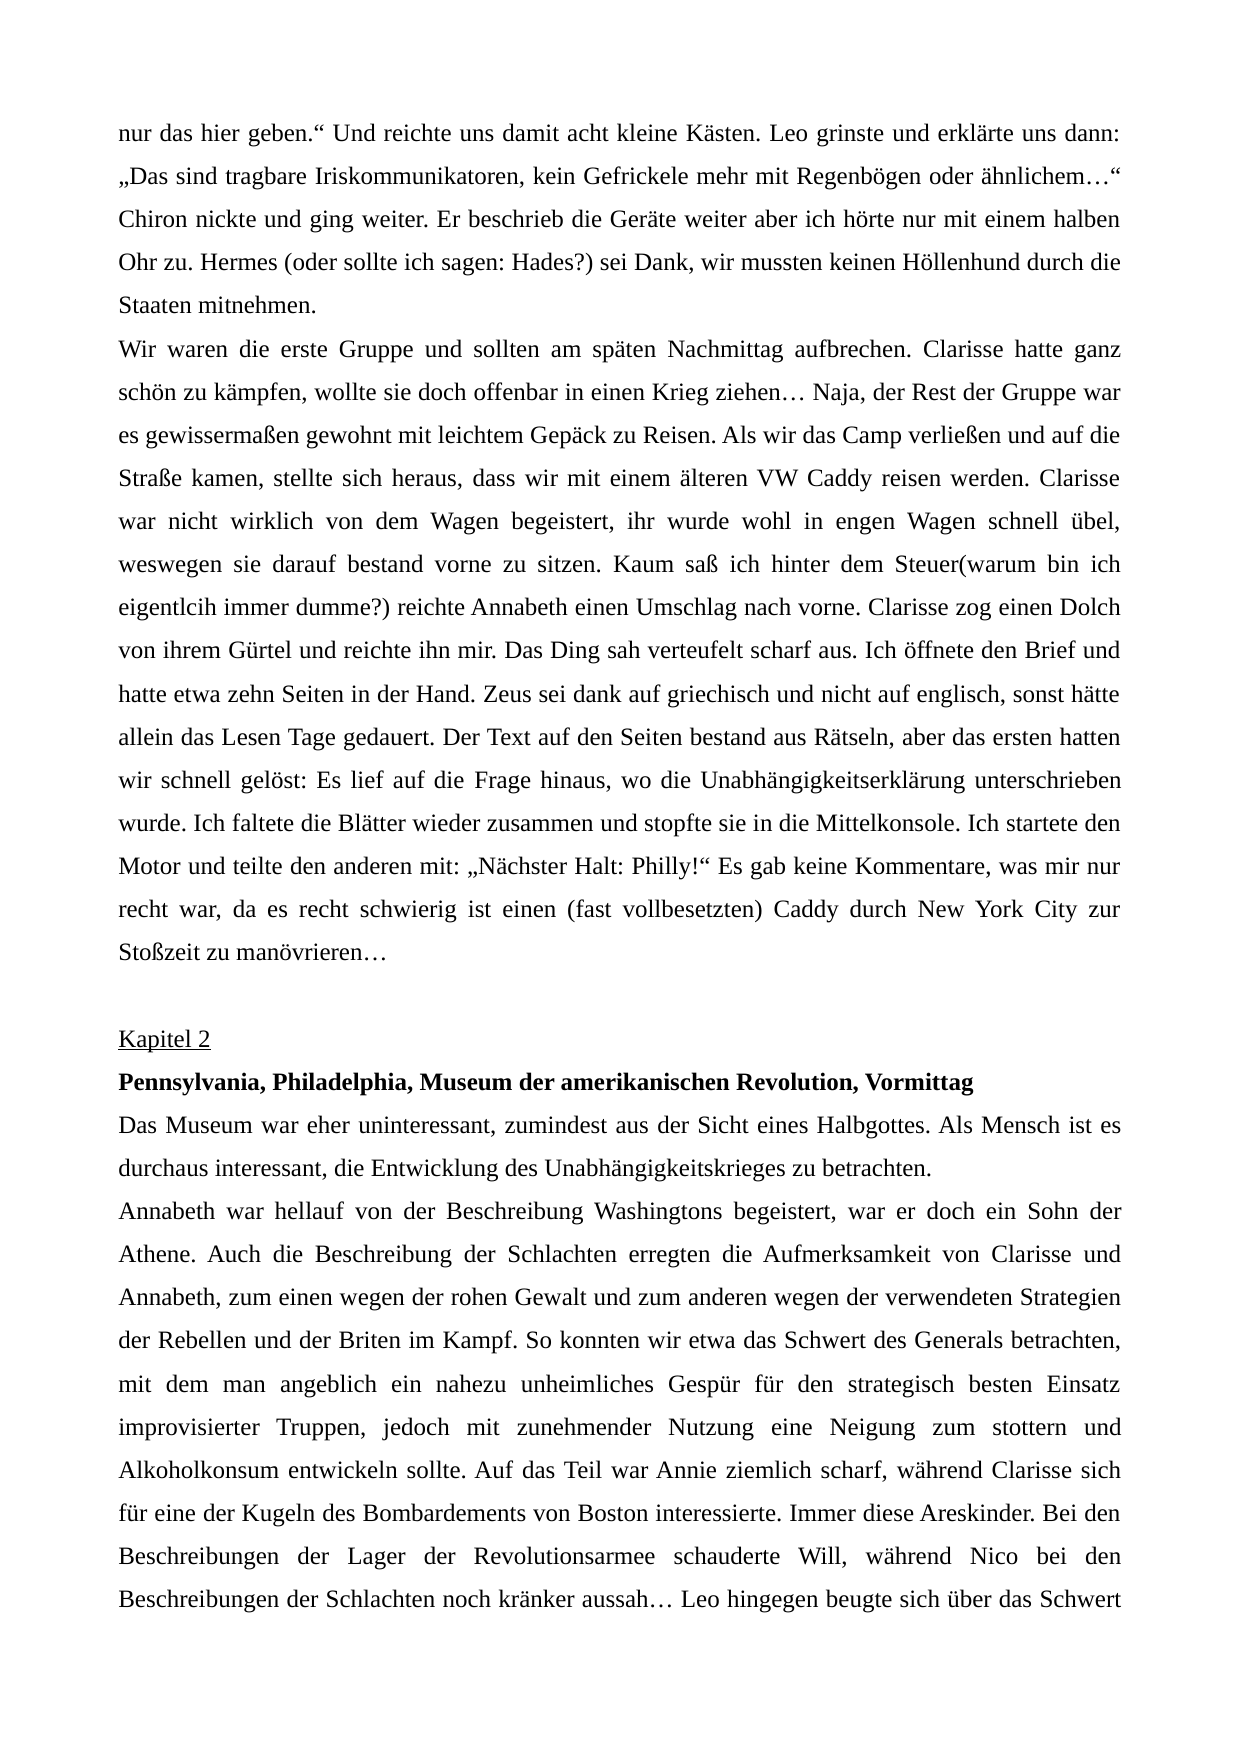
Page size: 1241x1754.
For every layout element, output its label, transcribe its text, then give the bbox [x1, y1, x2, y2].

text Pennsylvania, Philadelphia, Museum der amerikanischen Revolution, Vormittag [118, 1067, 1122, 1096]
text Das Museum war eher uninteressant, zumindest aus der Sicht eines Halbgottes. Als Mensch ist es durchaus interessant, die Entwicklung des Unabhängigkeitskrieges zu betrachten. [118, 1110, 1122, 1182]
text Kapitel 2 [118, 1024, 1122, 1052]
text Wir waren die erste Gruppe und sollten am späten Nachmittag aufbrechen. Clarisse hatte ganz schön zu kämpfen, wollte sie doch offenbar in einen Krieg ziehen… Naja, der Rest der Gruppe war es gewissermaßen gewohnt mit leichtem Gepäck zu Reisen. Als wir das Camp verließen und auf die Straße kamen, stellte sich heraus, dass wir mit einem älteren VW Caddy reisen werden. Clarisse war nicht wirklich von dem Wagen begeistert, ihr wurde wohl in engen Wagen schnell übel, weswegen sie darauf bestand vorne zu sitzen. Kaum saß ich hinter dem Steuer(warum bin ich eigentlcih immer dumme?) reichte Annabeth einen Umschlag nach vorne. Clarisse zog einen Dolch von ihrem Gürtel und reichte ihn mir. Das Ding sah verteufelt scharf aus. Ich öffnete den Brief und hatte etwa zehn Seiten in der Hand. Zeus sei dank auf griechisch und nicht auf englisch, sonst hätte allein das Lesen Tage gedauert. Der Text auf den Seiten bestand aus Rätseln, aber das ersten hatten wir schnell gelöst: Es lief auf die Frage hinaus, wo die Unabhängigkeitserklärung unterschrieben wurde. Ich faltete die Blätter wieder zusammen und stopfte sie in die Mittelkonsole. Ich startete den Motor und teilte den anderen mit: „Nächster Halt: Philly!“ Es gab keine Kommentare, was mir nur recht war, da es recht schwierig ist einen (fast vollbesetzten) Caddy durch New York City zur Stoßzeit zu manövrieren… [118, 334, 1122, 966]
text Annabeth war hellauf von der Beschreibung Washingtons begeistert, war er doch ein Sohn der Athene. Auch die Beschreibung der Schlachten erregten die Aufmerksamkeit von Clarisse und Annabeth, zum einen wegen der rohen Gewalt und zum anderen wegen der verwendeten Strategien der Rebellen und der Briten im Kampf. So konnten wir etwa das Schwert des Generals betrachten, mit dem man angeblich ein nahezu unheimliches Gespür für den strategisch besten Einsatz improvisierter Truppen, jedoch mit zunehmender Nutzung eine Neigung zum stottern und Alkoholkonsum entwickeln sollte. Auf das Teil war Annie ziemlich scharf, während Clarisse sich für eine der Kugeln des Bombardements von Boston interessierte. Immer diese Areskinder. Bei den Beschreibungen der Lager der Revolutionsarmee schauderte Will, während Nico bei den Beschreibungen der Schlachten noch kränker aussah… Leo hingegen beugte sich über das Schwert [118, 1196, 1122, 1613]
text nur das hier geben.“ Und reichte uns damit acht kleine Kästen. Leo grinste und erklärte uns dann: „Das sind tragbare Iriskommunikatoren, kein Gefrickele mehr mit Regenbögen oder ähnlichem…“ Chiron nickte und ging weiter. Er beschrieb die Geräte weiter aber ich hörte nur mit einem halben Ohr zu. Hermes (oder sollte ich sagen: Hades?) sei Dank, wir mussten keinen Höllenhund durch die Staaten mitnehmen. [118, 118, 1122, 319]
